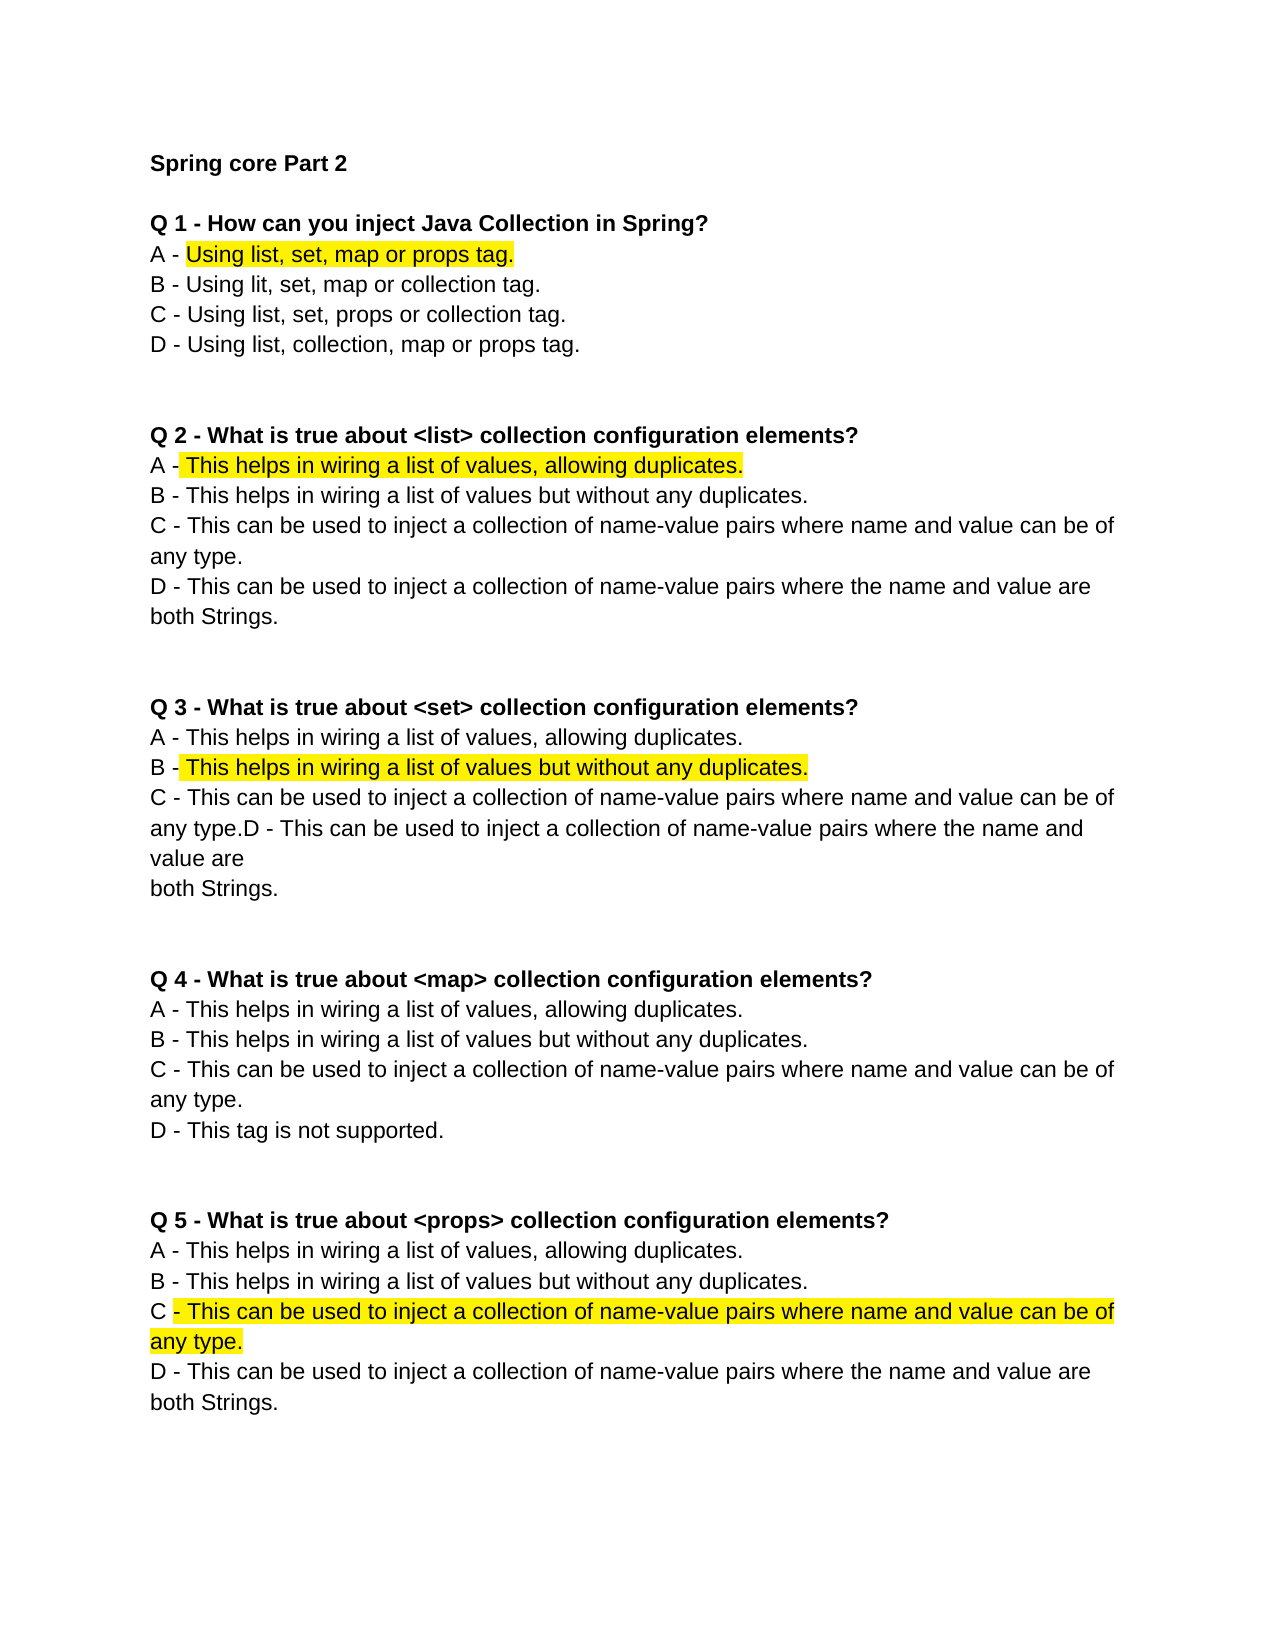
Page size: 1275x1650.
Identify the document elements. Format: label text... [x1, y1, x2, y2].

text any type.D - This can be used to inject a collection of name-value pairs where the name and value are [150, 814, 1125, 871]
text B - This helps in wiring a list of values but without any duplicates. [150, 482, 1125, 509]
text C - This can be used to inject a collection of name-value pairs where name and value can be of [150, 1056, 1125, 1083]
text A - Using list, set, map or props tag. [150, 241, 1125, 267]
text A - This helps in wiring a list of values, allowing duplicates. [150, 1237, 1125, 1264]
text C - This can be used to inject a collection of name-value pairs where name and value can be of [150, 784, 1125, 811]
text C - This can be used to inject a collection of name-value pairs where name and value can be of [150, 512, 1125, 539]
text D - This can be used to inject a collection of name-value pairs where the name and value are [150, 573, 1125, 599]
text both Strings. [150, 875, 1125, 901]
text B - This helps in wiring a list of values but without any duplicates. [150, 754, 1125, 781]
text D - This can be used to inject a collection of name-value pairs where the name and value are [150, 1358, 1125, 1385]
text C - This can be used to inject a collection of name-value pairs where name and value can be of [150, 1298, 1125, 1324]
text any type. [150, 543, 1125, 569]
text D - Using list, collection, map or props tag. [150, 331, 1125, 358]
text any type. [150, 1328, 1125, 1354]
text A - This helps in wiring a list of values, allowing duplicates. [150, 724, 1125, 750]
text Q 4 - What is true about <map> collection configuration elements? [150, 966, 1125, 992]
text Q 1 - How can you inject Java Collection in Spring? [150, 210, 1125, 237]
text any type. [150, 1086, 1125, 1113]
text B - This helps in wiring a list of values but without any duplicates. [150, 1268, 1125, 1294]
text D - This tag is not supported. [150, 1117, 1125, 1143]
text B - This helps in wiring a list of values but without any duplicates. [150, 1026, 1125, 1052]
text B - Using lit, set, map or collection tag. [150, 271, 1125, 297]
text A - This helps in wiring a list of values, allowing duplicates. [150, 996, 1125, 1022]
text A - This helps in wiring a list of values, allowing duplicates. [150, 452, 1125, 478]
text both Strings. [150, 1388, 1125, 1415]
text both Strings. [150, 603, 1125, 629]
text Spring core Part 2 [150, 150, 1125, 176]
text Q 2 - What is true about <list> collection configuration elements? [150, 422, 1125, 448]
text C - Using list, set, props or collection tag. [150, 301, 1125, 327]
text Q 5 - What is true about <props> collection configuration elements? [150, 1207, 1125, 1234]
text Q 3 - What is true about <set> collection configuration elements? [150, 694, 1125, 720]
